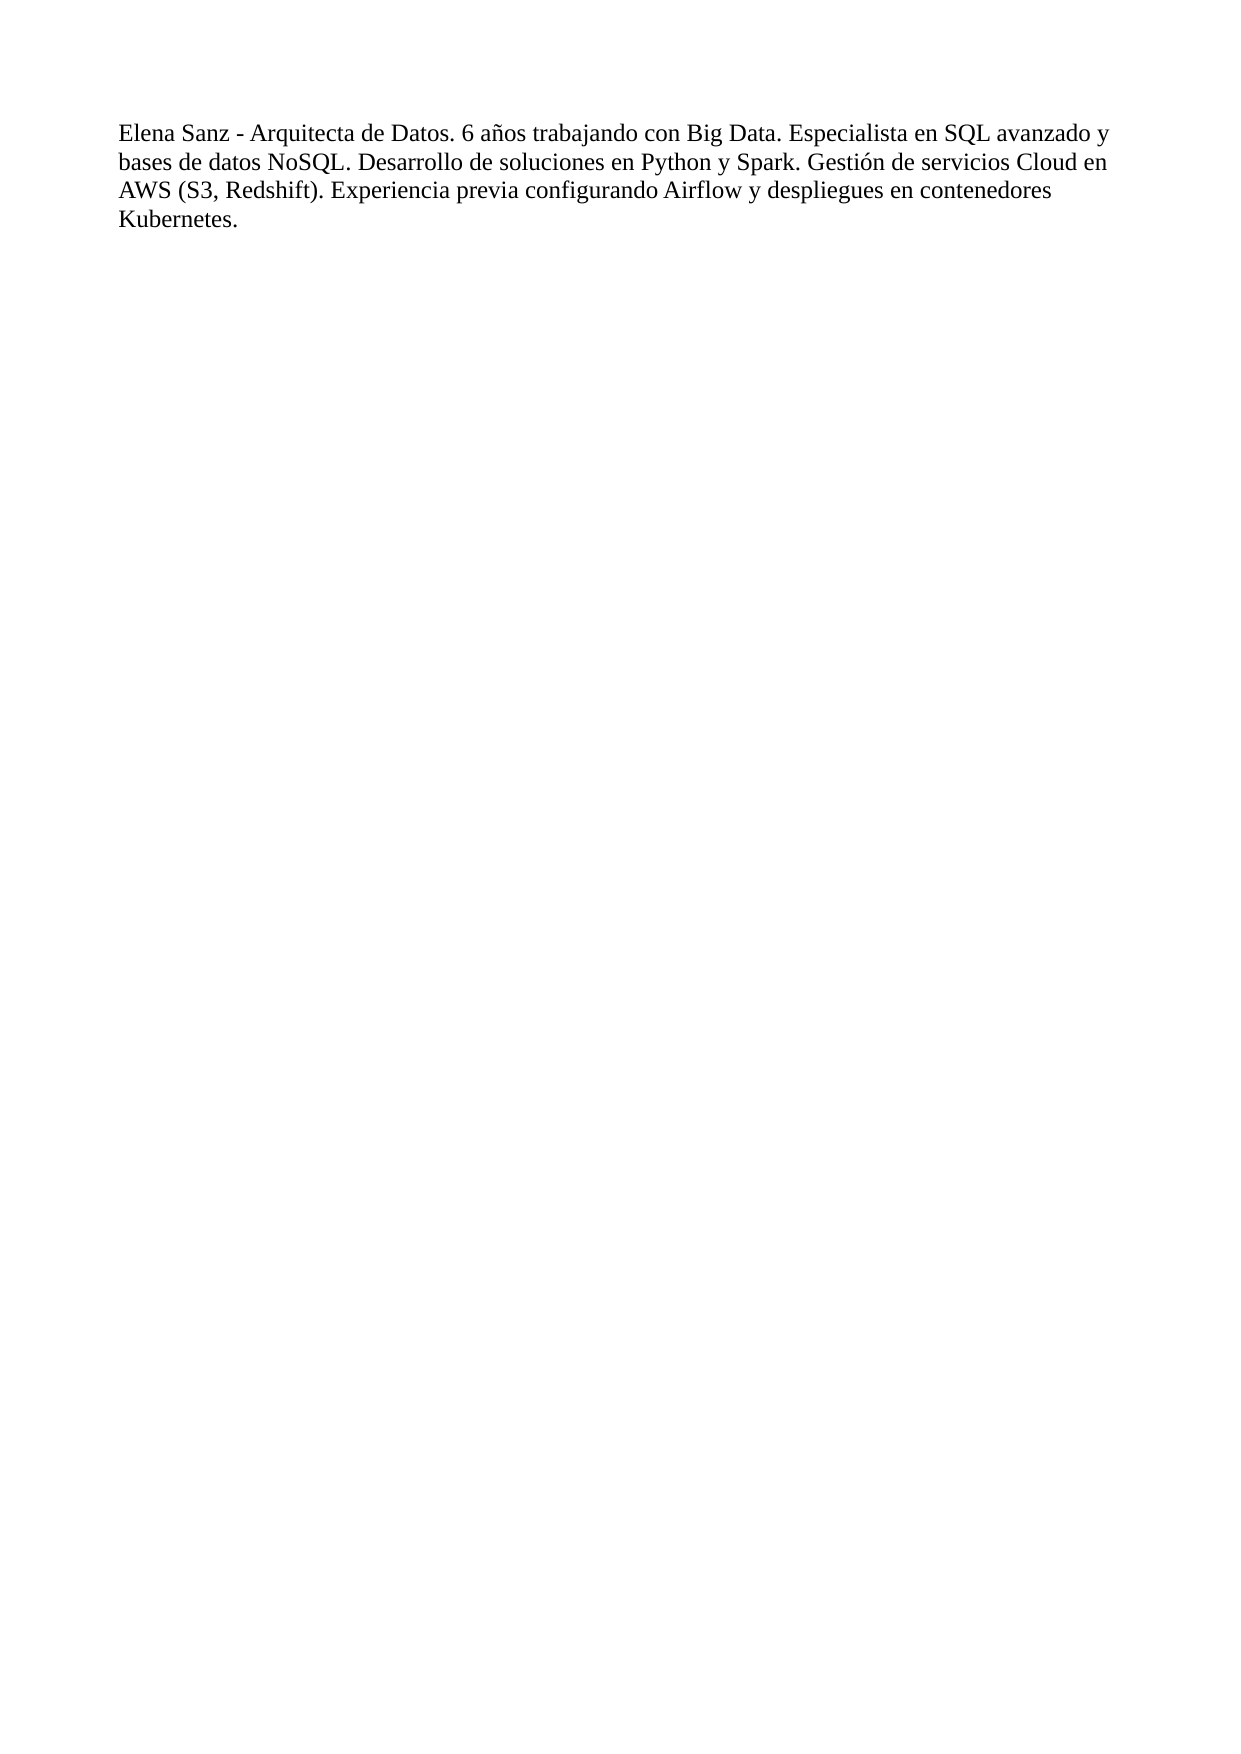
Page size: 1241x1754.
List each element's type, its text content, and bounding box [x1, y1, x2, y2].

text Elena Sanz - Arquitecta de Datos. 6 años trabajando con Big Data. Especialista en SQL avanzado y bases de datos NoSQL. Desarrollo de soluciones en Python y Spark. Gestión de servicios Cloud en AWS (S3, Redshift). Experiencia previa configurando Airflow y despliegues en contenedores Kubernetes. [118, 118, 1122, 233]
